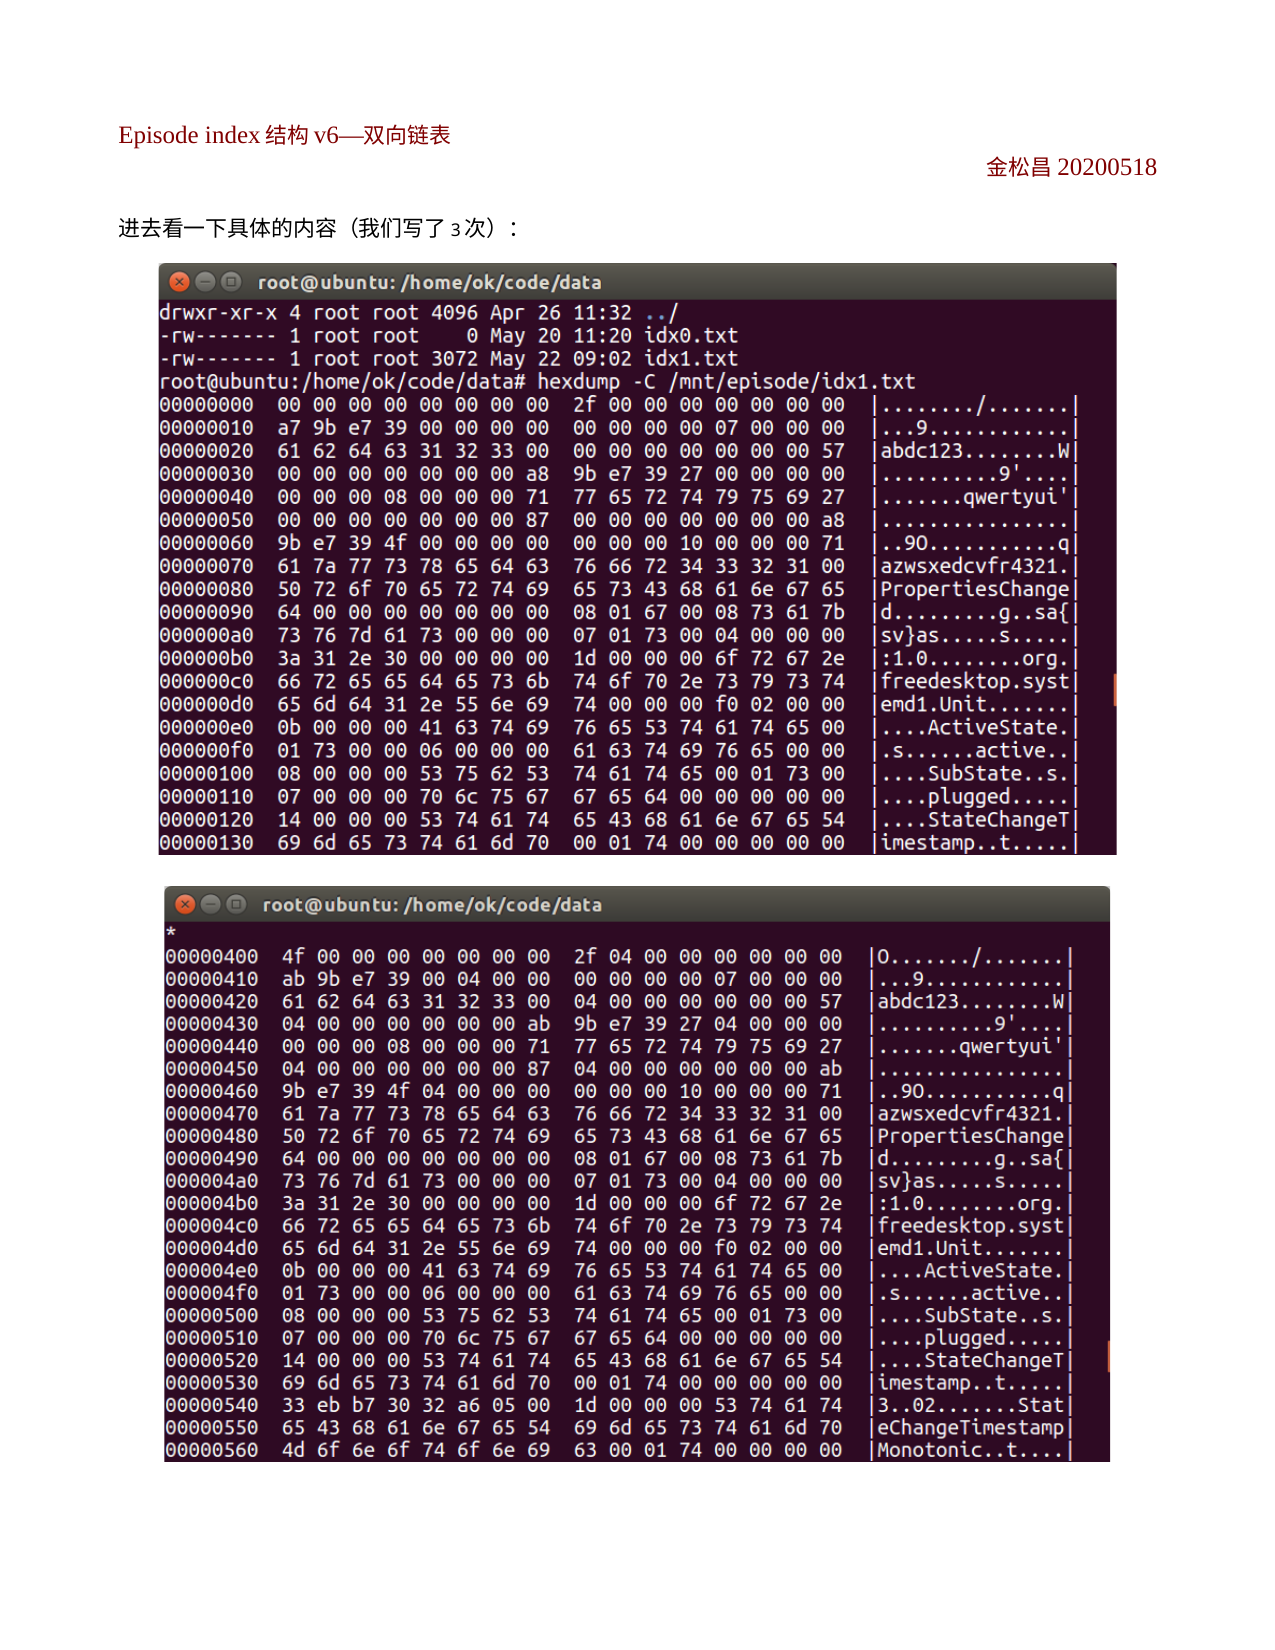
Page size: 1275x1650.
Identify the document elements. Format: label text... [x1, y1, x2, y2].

picture [158, 263, 1117, 855]
picture [164, 886, 1110, 1462]
text 进去看一下具体的内容（我们写了3次）： [118, 211, 1157, 243]
